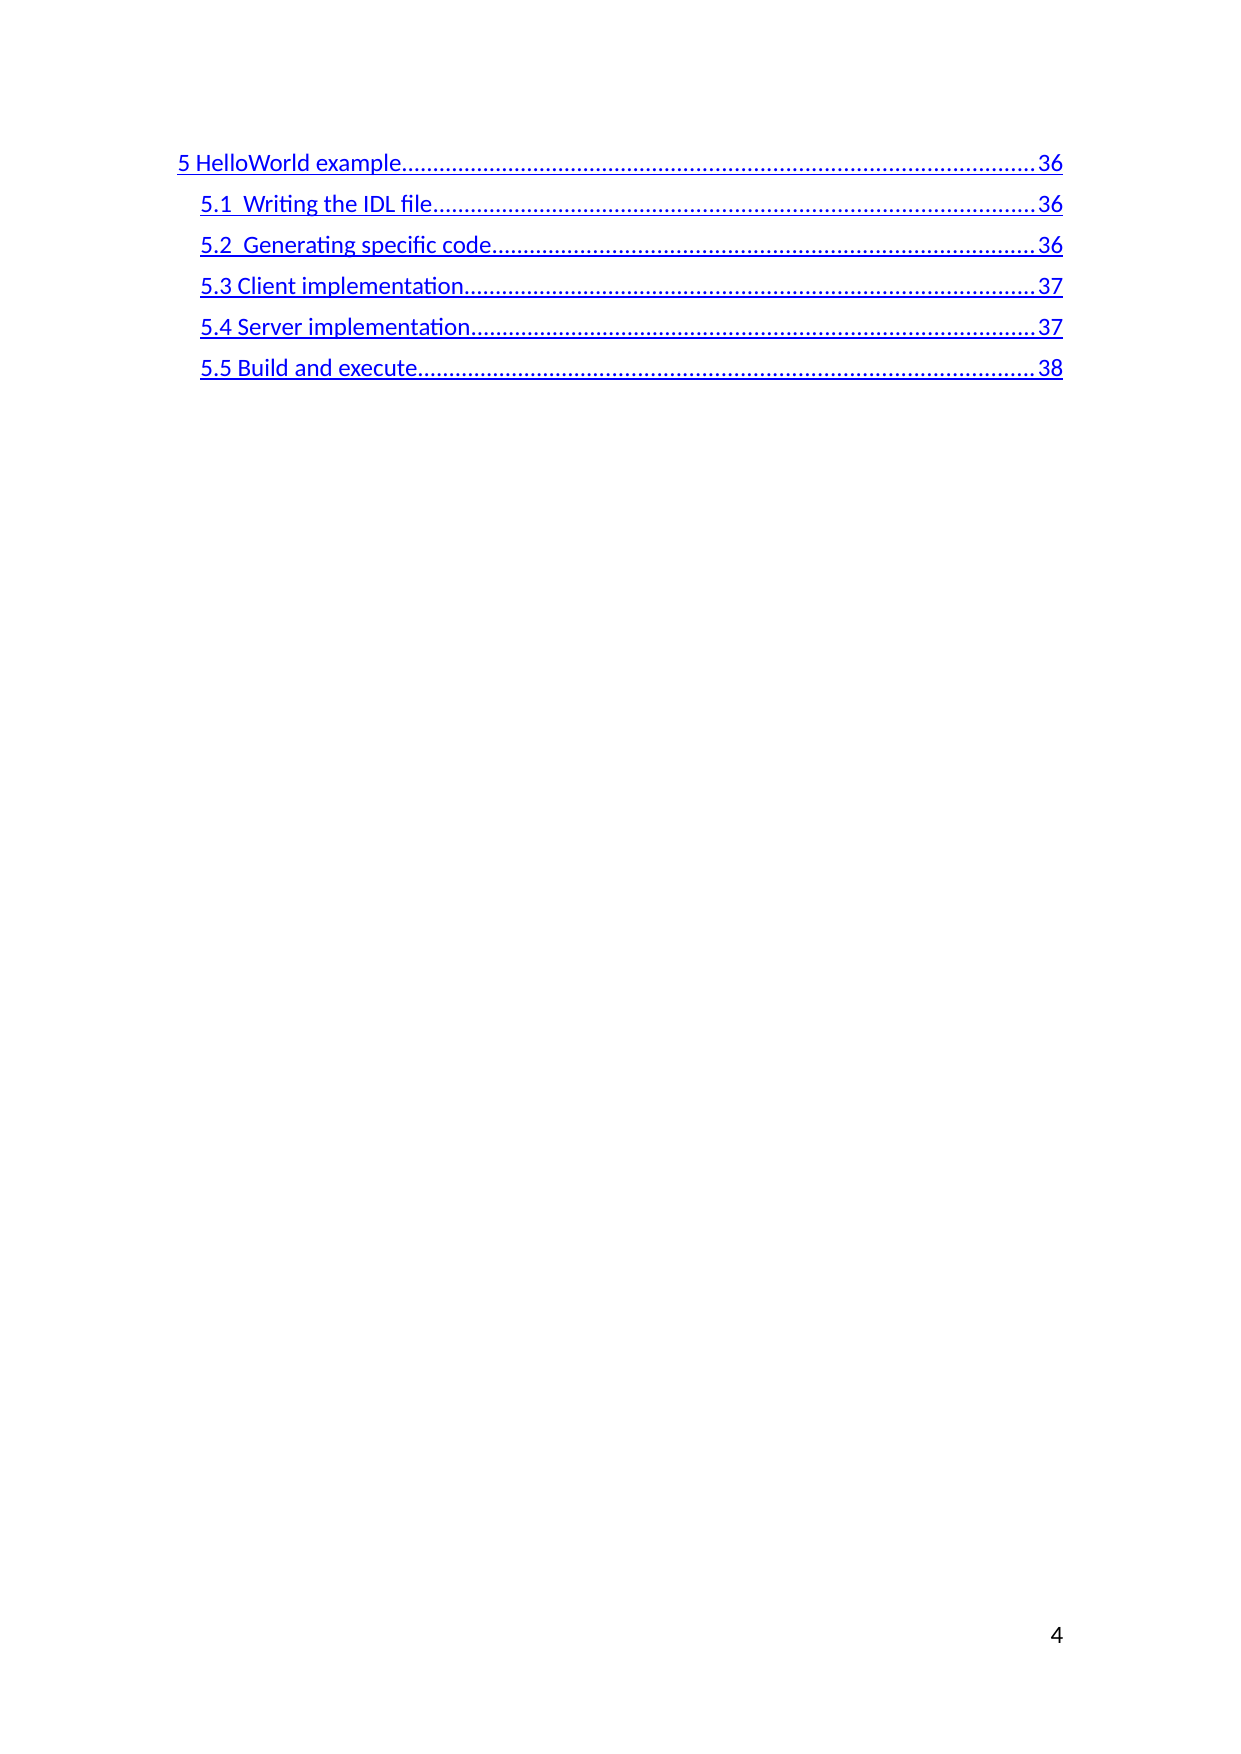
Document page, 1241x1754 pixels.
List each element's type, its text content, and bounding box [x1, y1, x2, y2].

text 5 HelloWorld example 36 [177, 148, 1063, 174]
text 5.1 Writing the IDL file 36 [200, 188, 1063, 215]
text 5.4 Server implementation 37 [200, 311, 1063, 337]
text 5.3 Client implementation 37 [200, 270, 1063, 296]
text 5.2 Generating specific code 36 [200, 229, 1063, 255]
text 5.5 Build and execute 38 [200, 352, 1063, 378]
